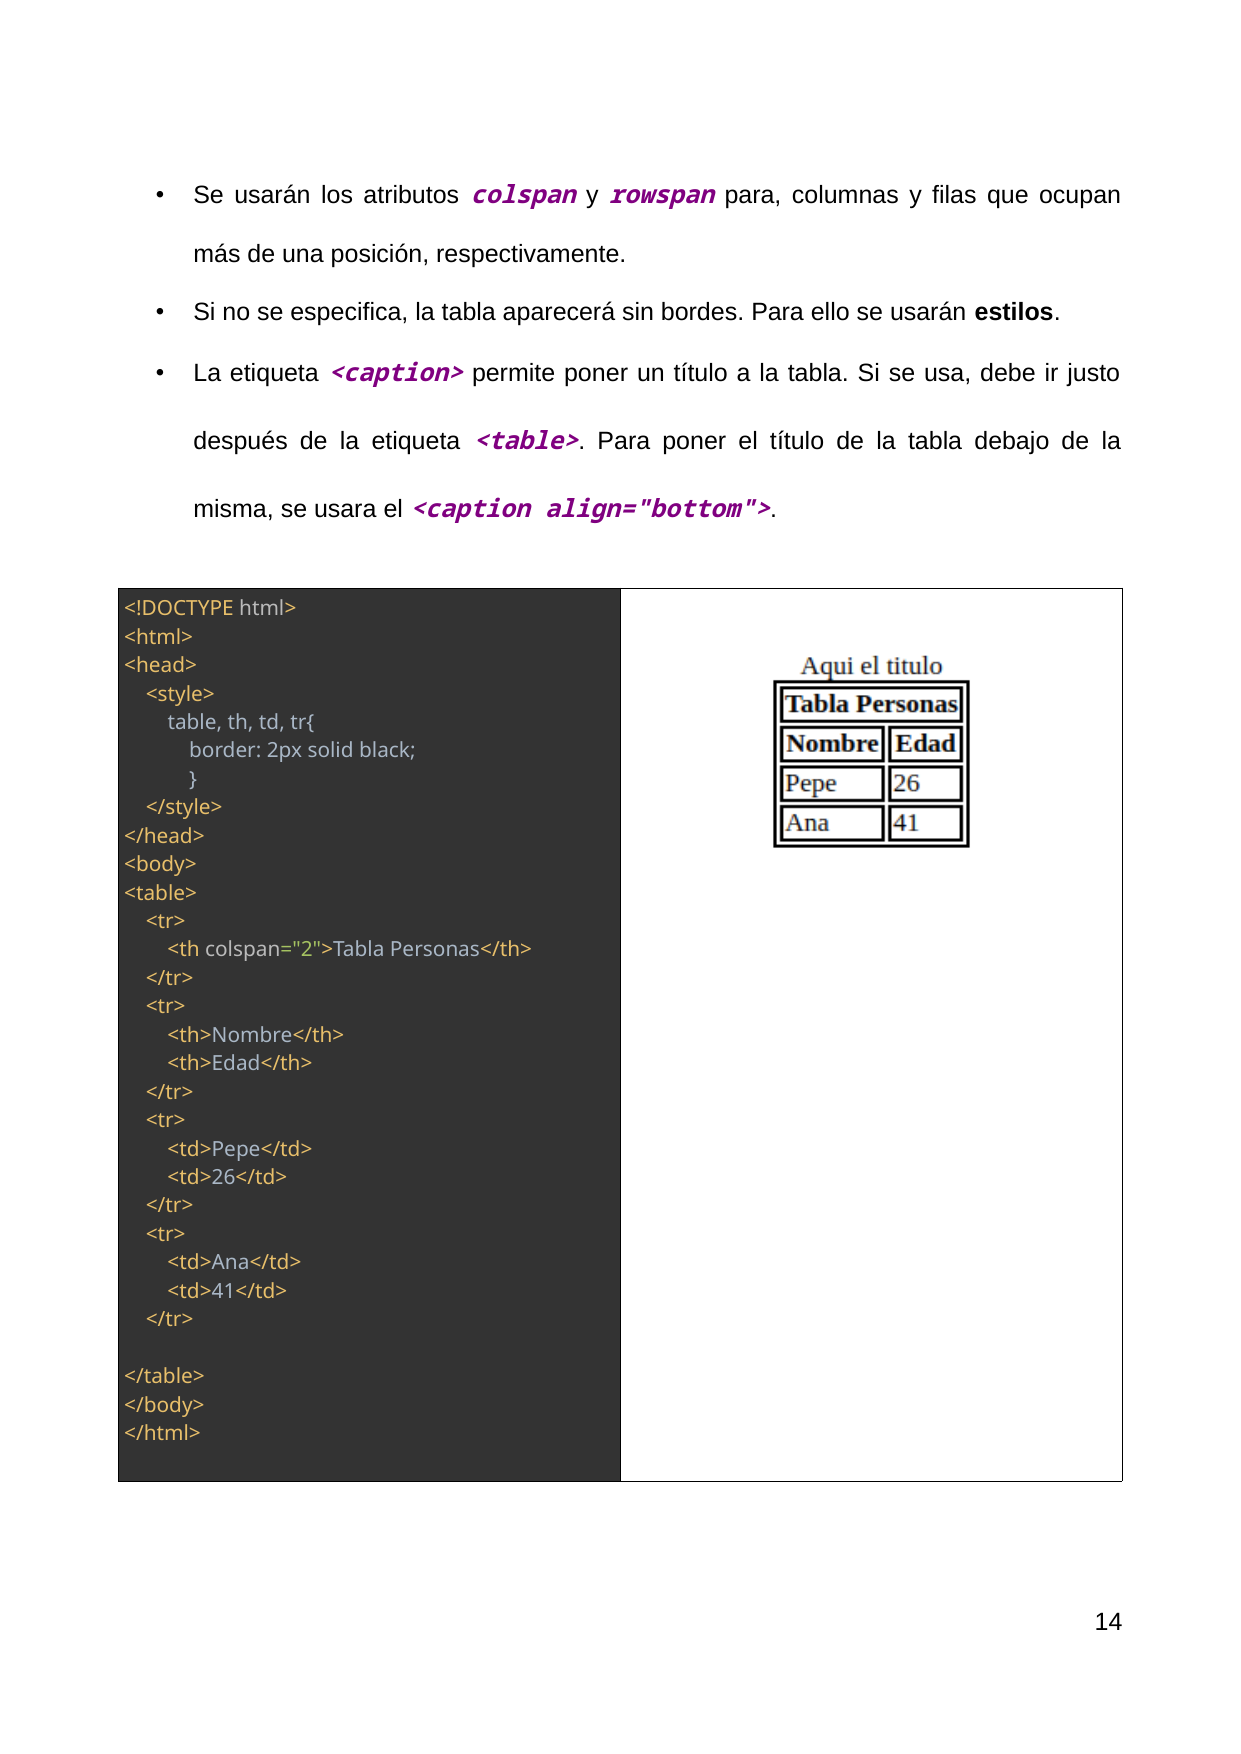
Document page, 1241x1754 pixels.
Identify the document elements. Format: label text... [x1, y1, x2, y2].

list La etiqueta <caption> permite poner un título a la tabla. Si se usa, debe ir justo después de la etiqueta <table>. Para poner el título de la tabla debajo de la misma, se usara el <caption align="bottom">. [156, 354, 1122, 525]
list Se usarán los atributos colspan y rowspan para, columnas y filas que ocupan más de una posición, respectivamente. [156, 176, 1122, 268]
table_header <!DOCTYPE html> <html> <head> <style> table, th, td, tr{ border: 2px solid black; } </style> </head> <body> <table> <tr> <th colspan="2">Tabla Personas</th> </tr> <tr> <th>Nombre</th> <th>Edad</th> </tr> <tr> <td>Pepe</td> <td>26</td> </tr> <tr> <td>Ana</td> <td>41</td> </tr> </table> </body> </html> [119, 589, 620, 1481]
picture [767, 650, 975, 854]
list Si no se especifica, la tabla aparecerá sin bordes. Para ello se usarán estilos. [156, 297, 1122, 326]
table_header [621, 589, 1122, 1481]
